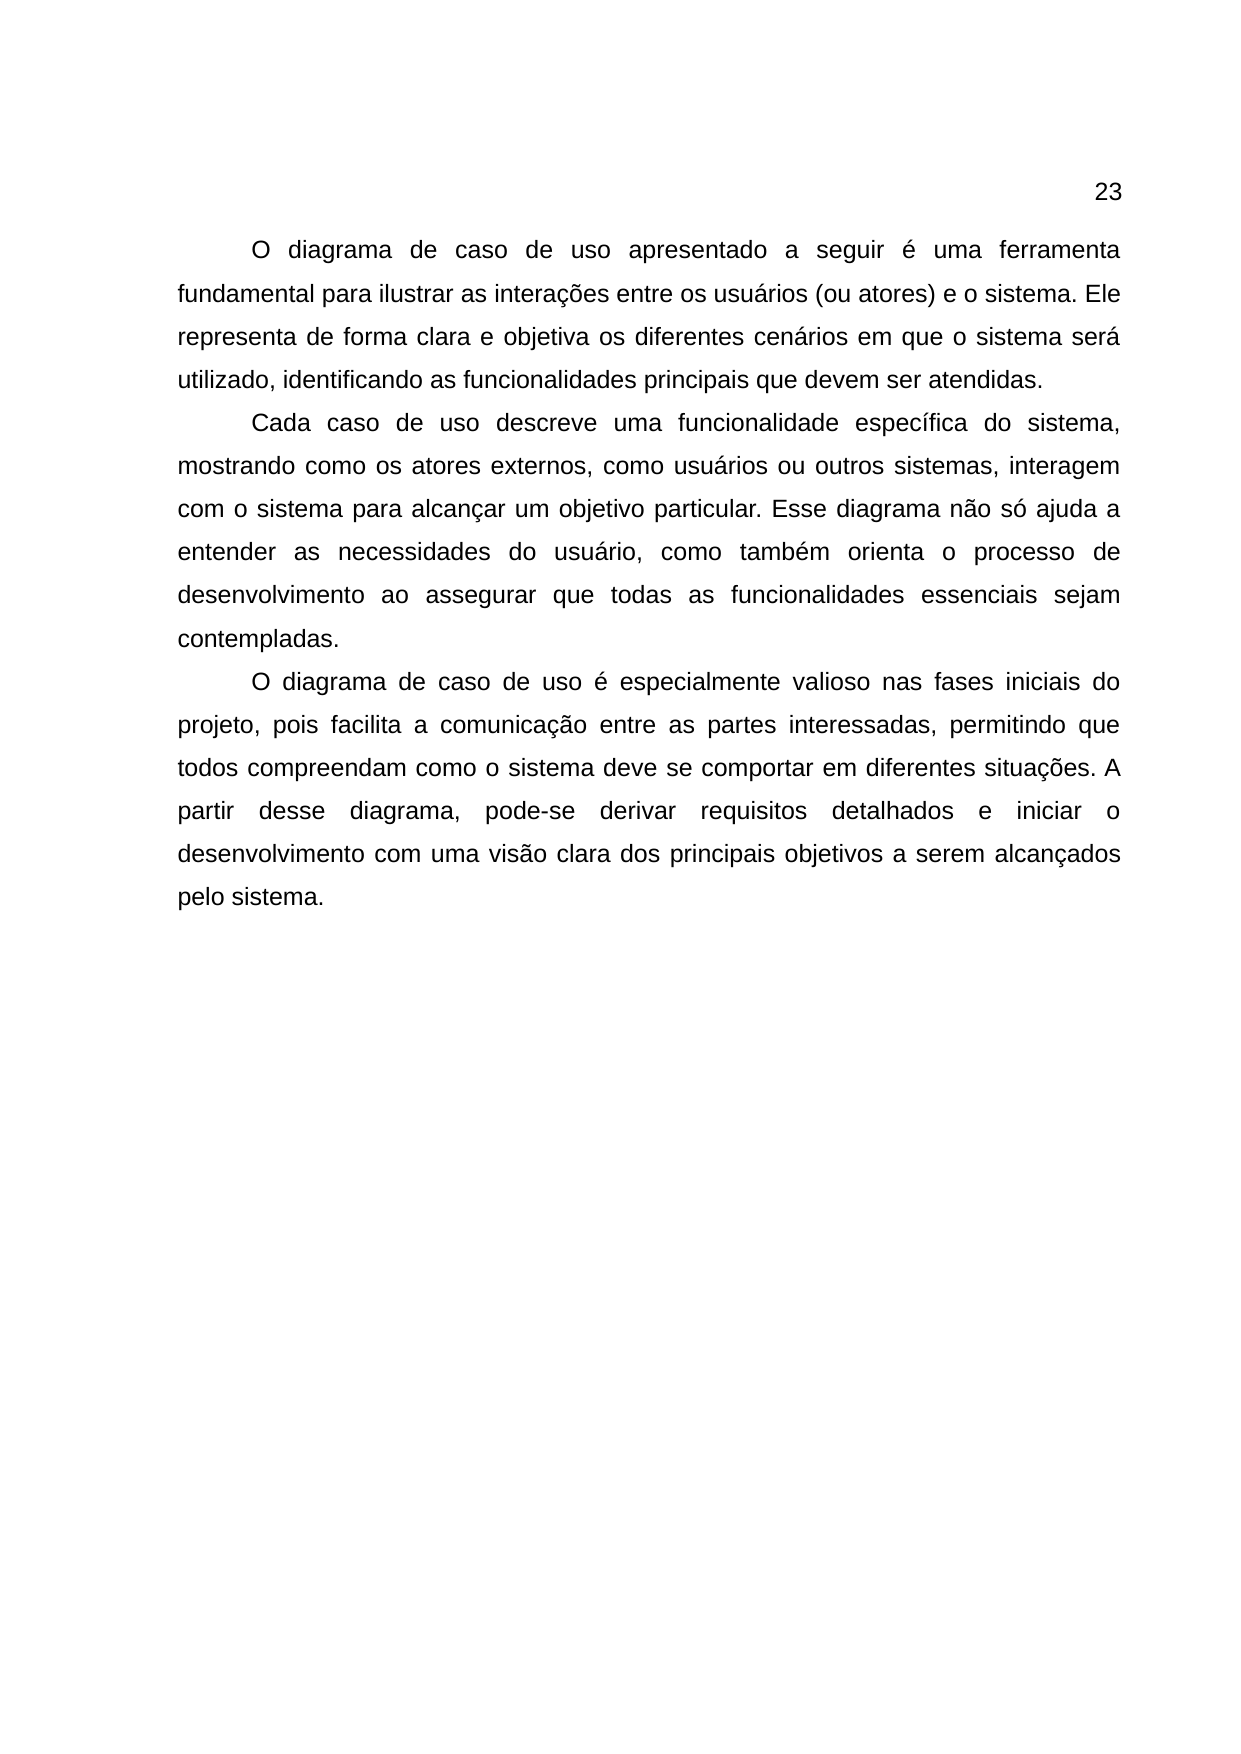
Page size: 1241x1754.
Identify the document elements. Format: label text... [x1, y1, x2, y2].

text O diagrama de caso de uso apresentado a seguir é uma ferramenta fundamental para ilustrar as interações entre os usuários (ou atores) e o sistema. Ele representa de forma clara e objetiva os diferentes cenários em que o sistema será utilizado, identificando as funcionalidades principais que devem ser atendidas. [177, 235, 1122, 393]
text Cada caso de uso descreve uma funcionalidade específica do sistema, mostrando como os atores externos, como usuários ou outros sistemas, interagem com o sistema para alcançar um objetivo particular. Esse diagrama não só ajuda a entender as necessidades do usuário, como também orienta o processo de desenvolvimento ao assegurar que todas as funcionalidades essenciais sejam contempladas. [177, 408, 1122, 652]
text O diagrama de caso de uso é especialmente valioso nas fases iniciais do projeto, pois facilita a comunicação entre as partes interessadas, permitindo que todos compreendam como o sistema deve se comportar em diferentes situações. A partir desse diagrama, pode-se derivar requisitos detalhados e iniciar o desenvolvimento com uma visão clara dos principais objetivos a serem alcançados pelo sistema. [177, 667, 1122, 911]
